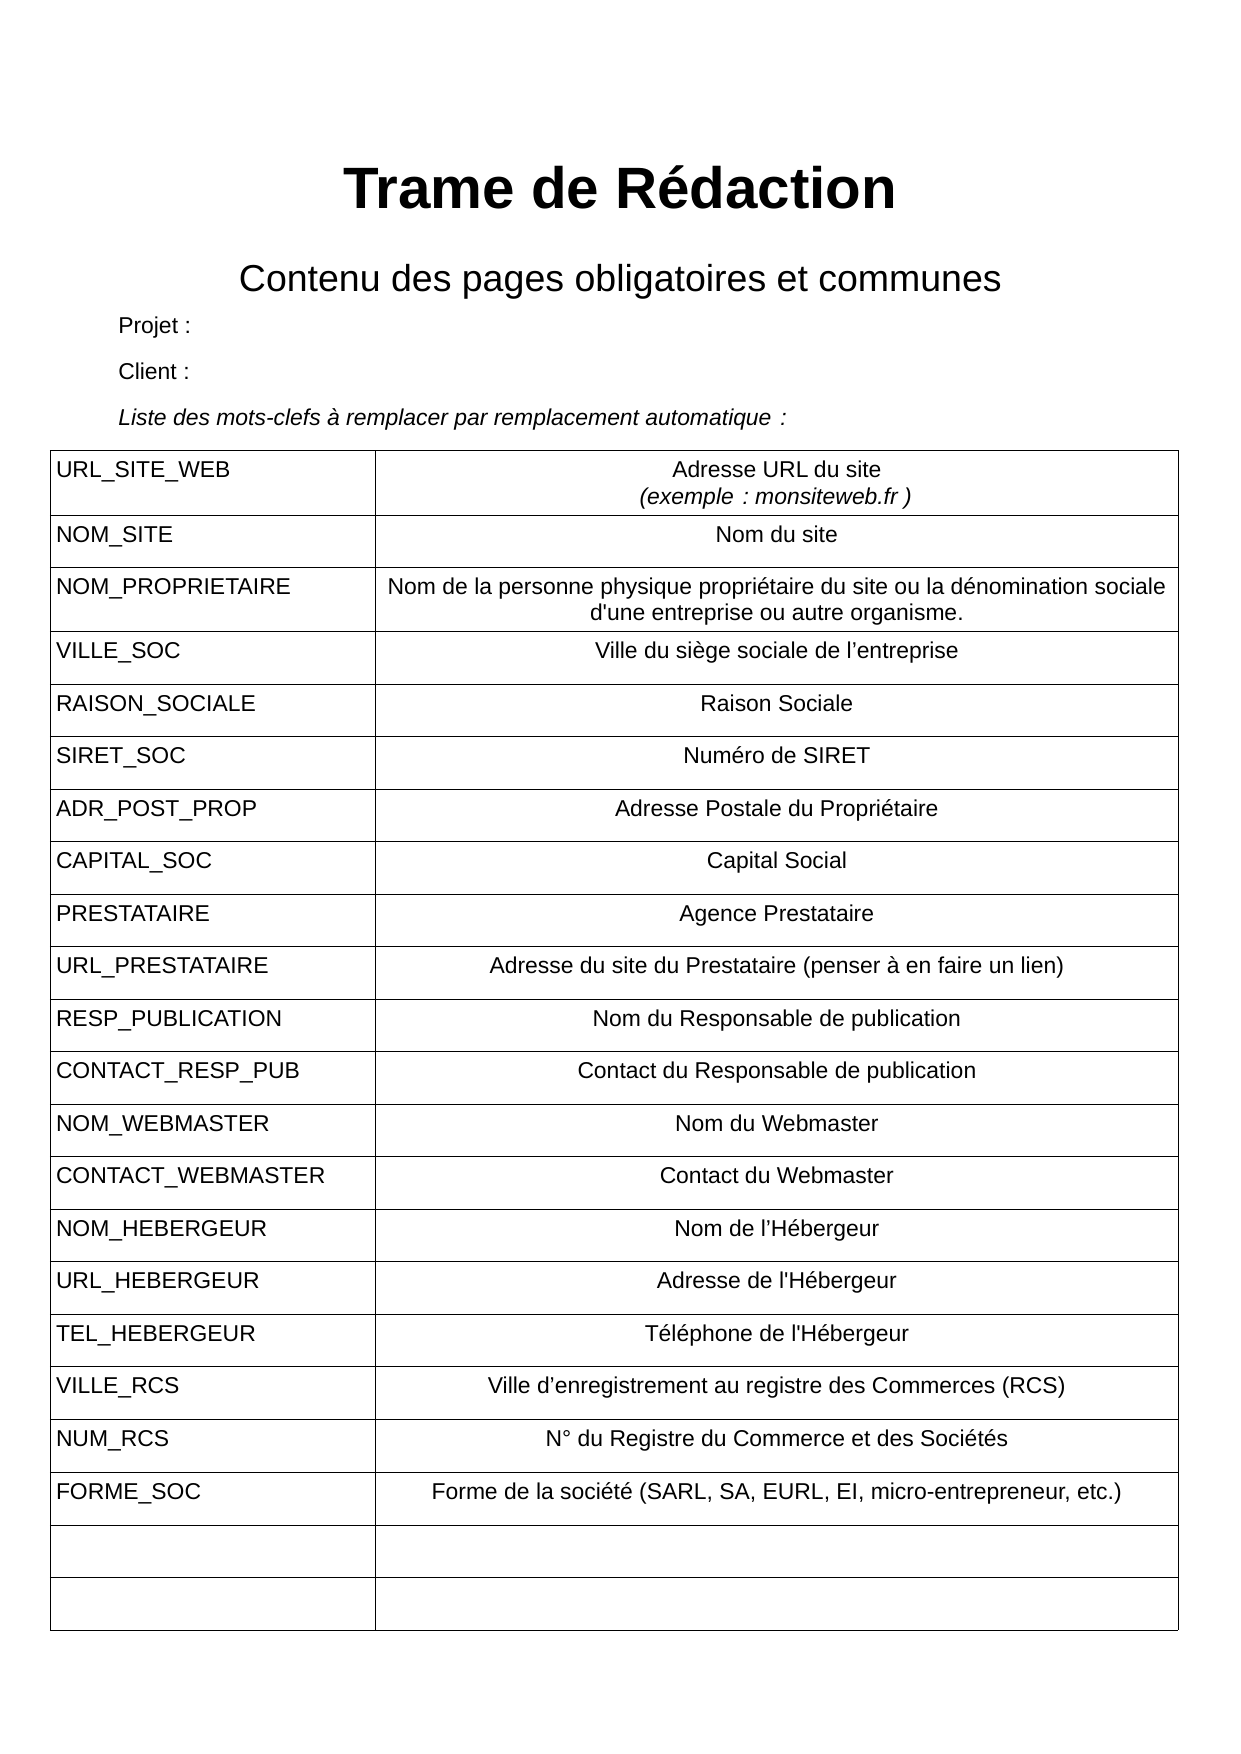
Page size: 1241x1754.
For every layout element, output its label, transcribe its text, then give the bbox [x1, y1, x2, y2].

table_cell RESP_PUBLICATION [51, 1000, 375, 1051]
table_cell NOM_PROPRIETAIRE [51, 568, 375, 631]
table_cell Forme de la société (SARL, SA, EURL, EI, micro-entrepreneur, etc.) [376, 1473, 1178, 1524]
table_header URL_SITE_WEB [51, 451, 375, 515]
table_cell FORME_SOC [51, 1473, 375, 1524]
table_cell URL_PRESTATAIRE [51, 947, 375, 999]
table_cell [376, 1526, 1178, 1577]
table_cell Adresse Postale du Propriétaire [376, 790, 1178, 841]
table_cell [51, 1526, 375, 1577]
table_cell Nom de la personne physique propriétaire du site ou la dénomination sociale d'une entreprise ou autre organisme. [376, 568, 1178, 631]
table_cell ADR_POST_PROP [51, 790, 375, 841]
table_cell TEL_HEBERGEUR [51, 1315, 375, 1366]
table_cell Adresse du site du Prestataire (penser à en faire un lien) [376, 947, 1178, 999]
table_cell NOM_SITE [51, 516, 375, 567]
table_cell URL_HEBERGEUR [51, 1262, 375, 1314]
table_cell RAISON_SOCIALE [51, 685, 375, 736]
table_cell VILLE_SOC [51, 632, 375, 684]
table_cell Adresse de l'Hébergeur [376, 1262, 1178, 1314]
table_cell Contact du Responsable de publication [376, 1052, 1178, 1104]
table_cell NUM_RCS [51, 1420, 375, 1472]
table_cell Numéro de SIRET [376, 737, 1178, 789]
table_cell Ville du siège sociale de l’entreprise [376, 632, 1178, 684]
table_cell CAPITAL_SOC [51, 842, 375, 894]
table_cell PRESTATAIRE [51, 895, 375, 946]
table_cell Nom du Responsable de publication [376, 1000, 1178, 1051]
table_cell CONTACT_RESP_PUB [51, 1052, 375, 1104]
table_cell Raison Sociale [376, 685, 1178, 736]
text Client : [118, 358, 1122, 384]
table_cell [51, 1578, 375, 1630]
table_cell Téléphone de l'Hébergeur [376, 1315, 1178, 1366]
table_cell Agence Prestataire [376, 895, 1178, 946]
table_cell Nom de l’Hébergeur [376, 1210, 1178, 1261]
table_cell N° du Registre du Commerce et des Sociétés [376, 1420, 1178, 1472]
text Liste des mots-clefs à remplacer par remplacement automatique : [118, 404, 1122, 431]
table_cell Nom du site [376, 516, 1178, 567]
table_cell Contact du Webmaster [376, 1157, 1178, 1209]
title Trame de Rédaction [118, 153, 1122, 221]
table_cell CONTACT_WEBMASTER [51, 1157, 375, 1209]
table_cell Capital Social [376, 842, 1178, 894]
text Projet : [118, 312, 1122, 338]
table_cell VILLE_RCS [51, 1367, 375, 1419]
table_cell NOM_WEBMASTER [51, 1105, 375, 1156]
subtitle Contenu des pages obligatoires et communes [118, 256, 1122, 299]
table_cell SIRET_SOC [51, 737, 375, 789]
table_cell [376, 1578, 1178, 1630]
table_cell NOM_HEBERGEUR [51, 1210, 375, 1261]
table_cell Ville d’enregistrement au registre des Commerces (RCS) [376, 1367, 1178, 1419]
table_header Adresse URL du site (exemple : monsiteweb.fr ) [376, 451, 1178, 515]
table_cell Nom du Webmaster [376, 1105, 1178, 1156]
